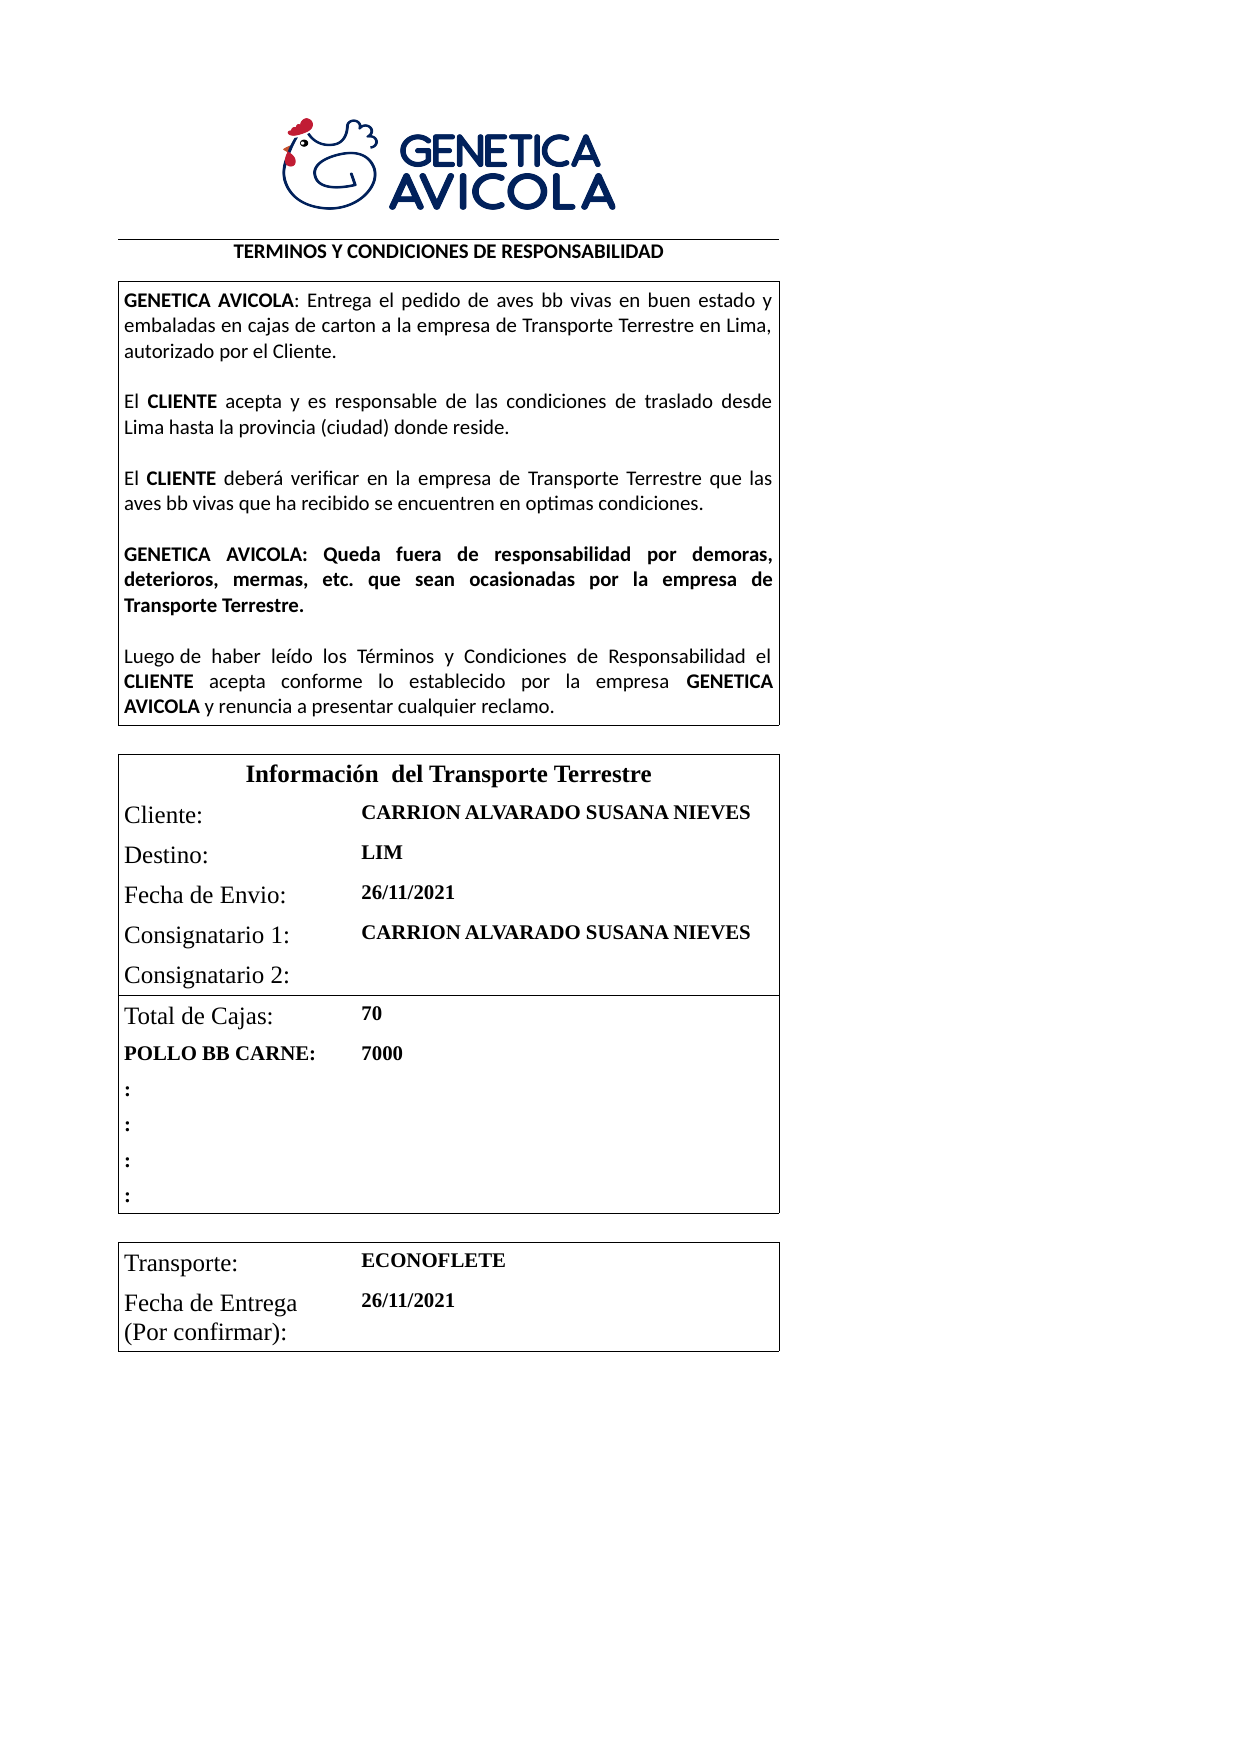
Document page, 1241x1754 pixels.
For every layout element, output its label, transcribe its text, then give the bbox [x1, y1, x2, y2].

table_cell [356, 1214, 779, 1242]
table_cell 26/11/2021 [356, 874, 779, 914]
picture [282, 118, 616, 210]
table_cell [356, 1178, 779, 1213]
table_cell CARRION ALVARADO SUSANA NIEVES [356, 794, 779, 834]
table_cell [356, 955, 779, 995]
table_cell CARRION ALVARADO SUSANA NIEVES [356, 915, 779, 955]
table_cell : [119, 1142, 356, 1177]
table_cell [356, 1142, 779, 1177]
table_cell Cliente: [119, 794, 356, 834]
table_header Información del Transporte Terrestre [119, 755, 779, 794]
table_cell GENETICA AVICOLA: Entrega el pedido de aves bb vivas en buen estado y embaladas en cajas de carton a la empresa de Transporte Terrestre en Lima, autorizado por el Cliente. El CLIENTE acepta y es responsable de las condiciones de traslado desde Lima hasta la provincia (ciudad) donde reside. El CLIENTE deberá verificar en la empresa de Transporte Terrestre que las aves bb vivas que ha recibido se encuentren en optimas condiciones. GENETICA AVICOLA: Queda fuera de responsabilidad por demoras, deterioros, mermas, etc. que sean ocasionadas por la empresa de Transporte Terrestre. Luego de haber leído los Términos y Condiciones de Responsabilidad el CLIENTE acepta conforme lo establecido por la empresa GENETICA AVICOLA y renuncia a presentar cualquier reclamo. [119, 282, 779, 725]
table_cell : [119, 1071, 356, 1106]
table_cell [356, 1071, 779, 1106]
table_header TERMINOS Y CONDICIONES DE RESPONSABILIDAD [118, 240, 779, 281]
table_cell Destino: [119, 834, 356, 874]
table_cell Fecha de Envio: [119, 874, 356, 914]
table_cell LIM [356, 834, 779, 874]
table_cell [118, 1214, 356, 1242]
table_cell Consignatario 2: [119, 955, 356, 995]
table_cell : [119, 1178, 356, 1213]
table_cell POLLO BB CARNE: [119, 1035, 356, 1071]
table_cell [356, 1106, 779, 1142]
table_cell 70 [356, 996, 779, 1035]
table_cell Transporte: [119, 1243, 356, 1282]
table_cell 7000 [356, 1035, 779, 1071]
table_cell : [119, 1106, 356, 1142]
table_cell Fecha de Entrega (Por confirmar): [119, 1282, 356, 1351]
table_cell ECONOFLETE [356, 1243, 779, 1282]
table_cell 26/11/2021 [356, 1282, 779, 1351]
table_cell Total de Cajas: [119, 996, 356, 1035]
table_cell Consignatario 1: [119, 915, 356, 955]
